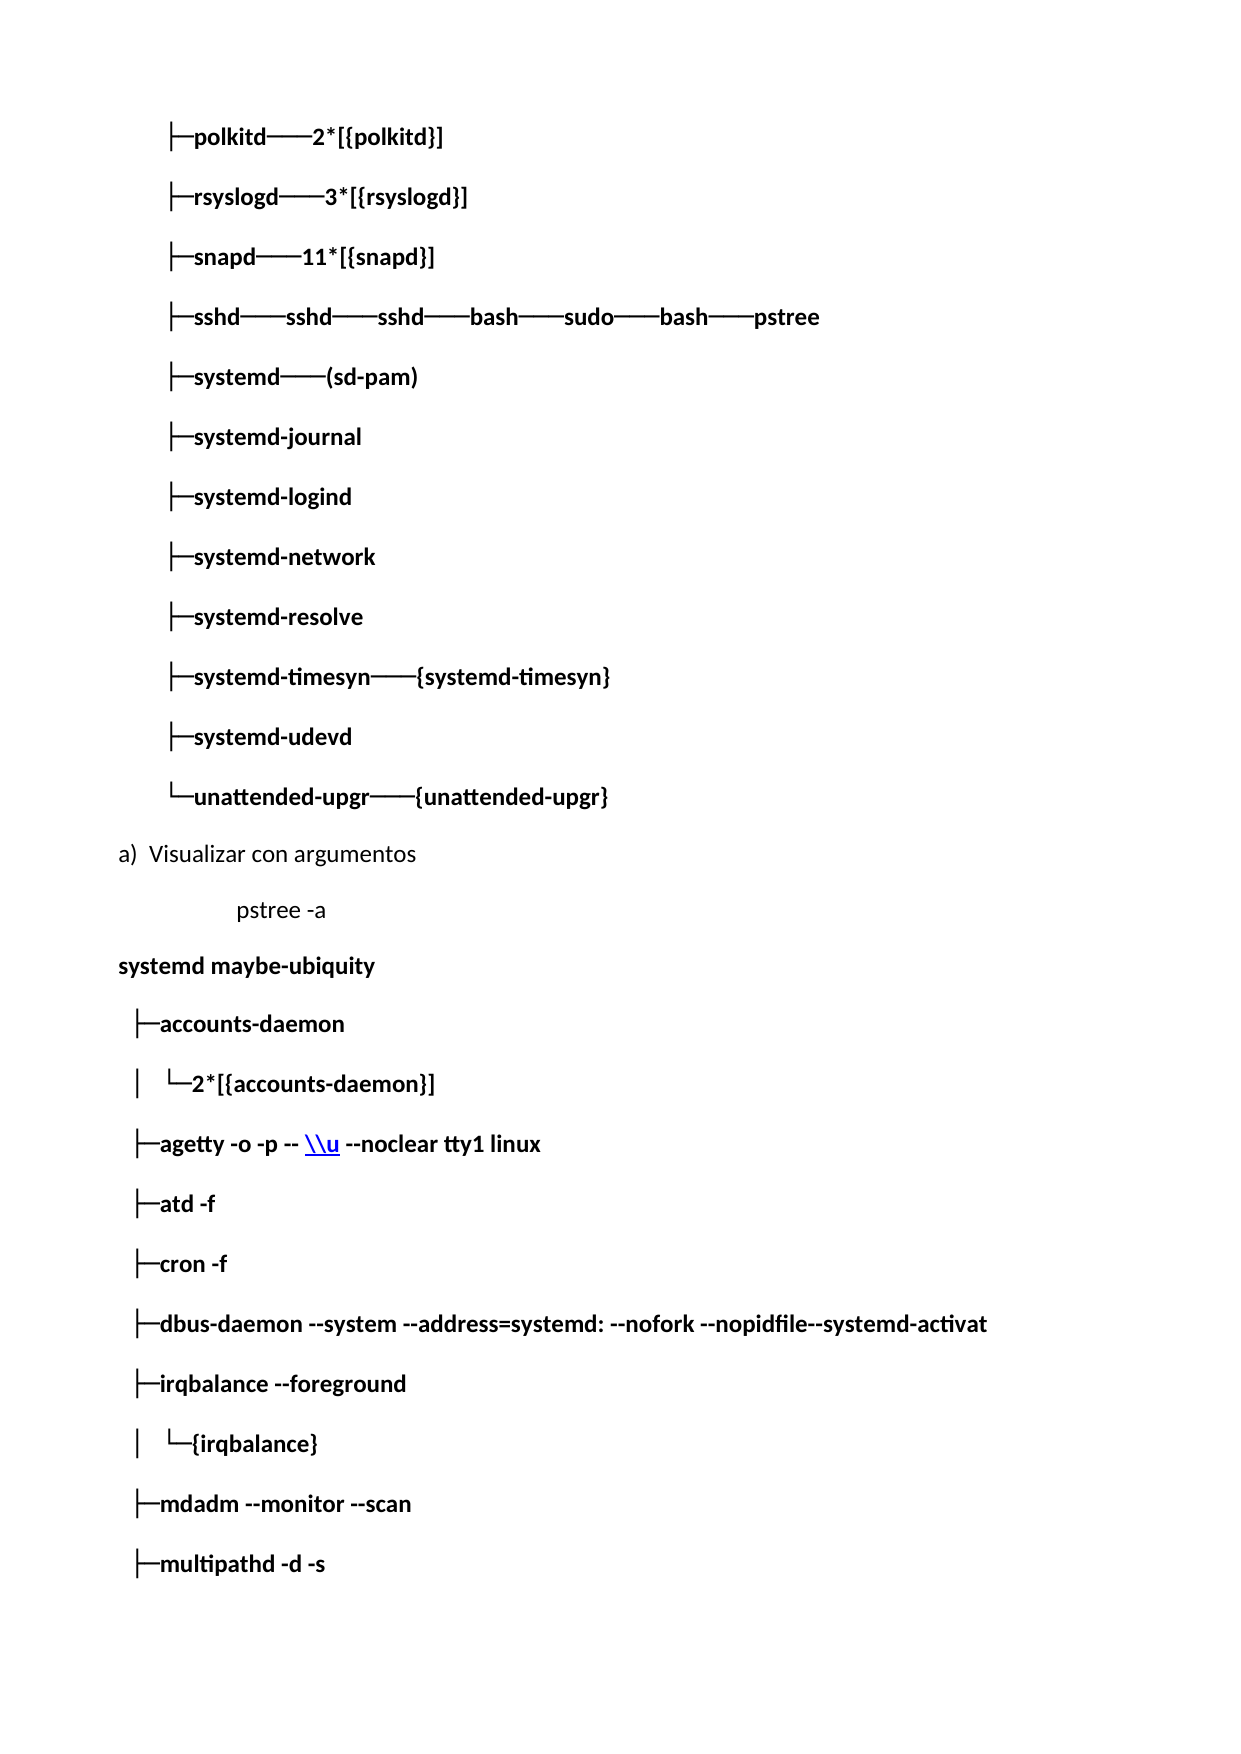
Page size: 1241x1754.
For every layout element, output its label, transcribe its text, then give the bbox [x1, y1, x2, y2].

text ├─systemd-logind [118, 478, 1122, 512]
text └─unattended-upgr───{unattended-upgr} [118, 778, 1122, 812]
text ├─polkitd───2*[{polkitd}] [118, 118, 1122, 152]
text a) Visualizar con argumentos [118, 838, 1122, 869]
text ├─mdadm --monitor --scan [118, 1486, 1122, 1520]
text ├─systemd-timesyn───{systemd-timesyn} [118, 658, 1122, 692]
text ├─rsyslogd───3*[{rsyslogd}] [118, 178, 1122, 212]
text ├─dbus-daemon --system --address=systemd: --nofork --nopidfile--systemd-activat [118, 1306, 1122, 1340]
text │ └─{irqbalance} [118, 1426, 1122, 1460]
text ├─atd -f [118, 1186, 1122, 1220]
text ├─accounts-daemon [118, 1006, 1122, 1040]
text ├─cron -f [118, 1246, 1122, 1280]
text ├─snapd───11*[{snapd}] [118, 238, 1122, 272]
text ├─systemd───(sd-pam) [118, 358, 1122, 392]
text ├─multipathd -d -s [118, 1546, 1122, 1580]
text ├─agetty -o -p -- \\u --noclear tty1 linux [118, 1126, 1122, 1160]
text ├─systemd-journal [118, 418, 1122, 452]
text systemd maybe-ubiquity [118, 950, 1122, 980]
text ├─systemd-resolve [118, 598, 1122, 632]
text ├─sshd───sshd───sshd───bash───sudo───bash───pstree [118, 298, 1122, 332]
text │ └─2*[{accounts-daemon}] [118, 1066, 1122, 1100]
text ├─systemd-network [118, 538, 1122, 572]
text pstree -a [118, 894, 1122, 924]
text ├─irqbalance --foreground [118, 1366, 1122, 1400]
text ├─systemd-udevd [118, 718, 1122, 752]
